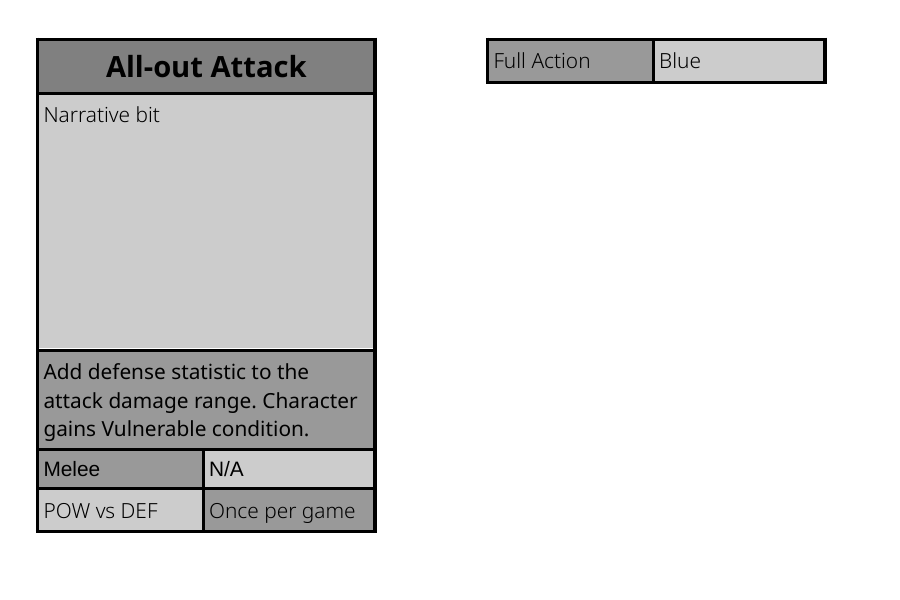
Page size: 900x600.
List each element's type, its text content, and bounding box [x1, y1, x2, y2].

table_cell Narrative bit [39, 95, 373, 348]
table_cell Once per game [205, 490, 373, 530]
table_header All-out Attack [39, 41, 373, 92]
table_cell Full Action [489, 41, 652, 81]
table_cell N/A [205, 451, 373, 487]
table_cell POW vs DEF [39, 490, 202, 530]
table_cell Melee [39, 451, 202, 487]
table_cell Blue [655, 41, 823, 81]
table_cell Add defense statistic to the attack damage range. Character gains Vulnerable condition. [39, 352, 373, 448]
